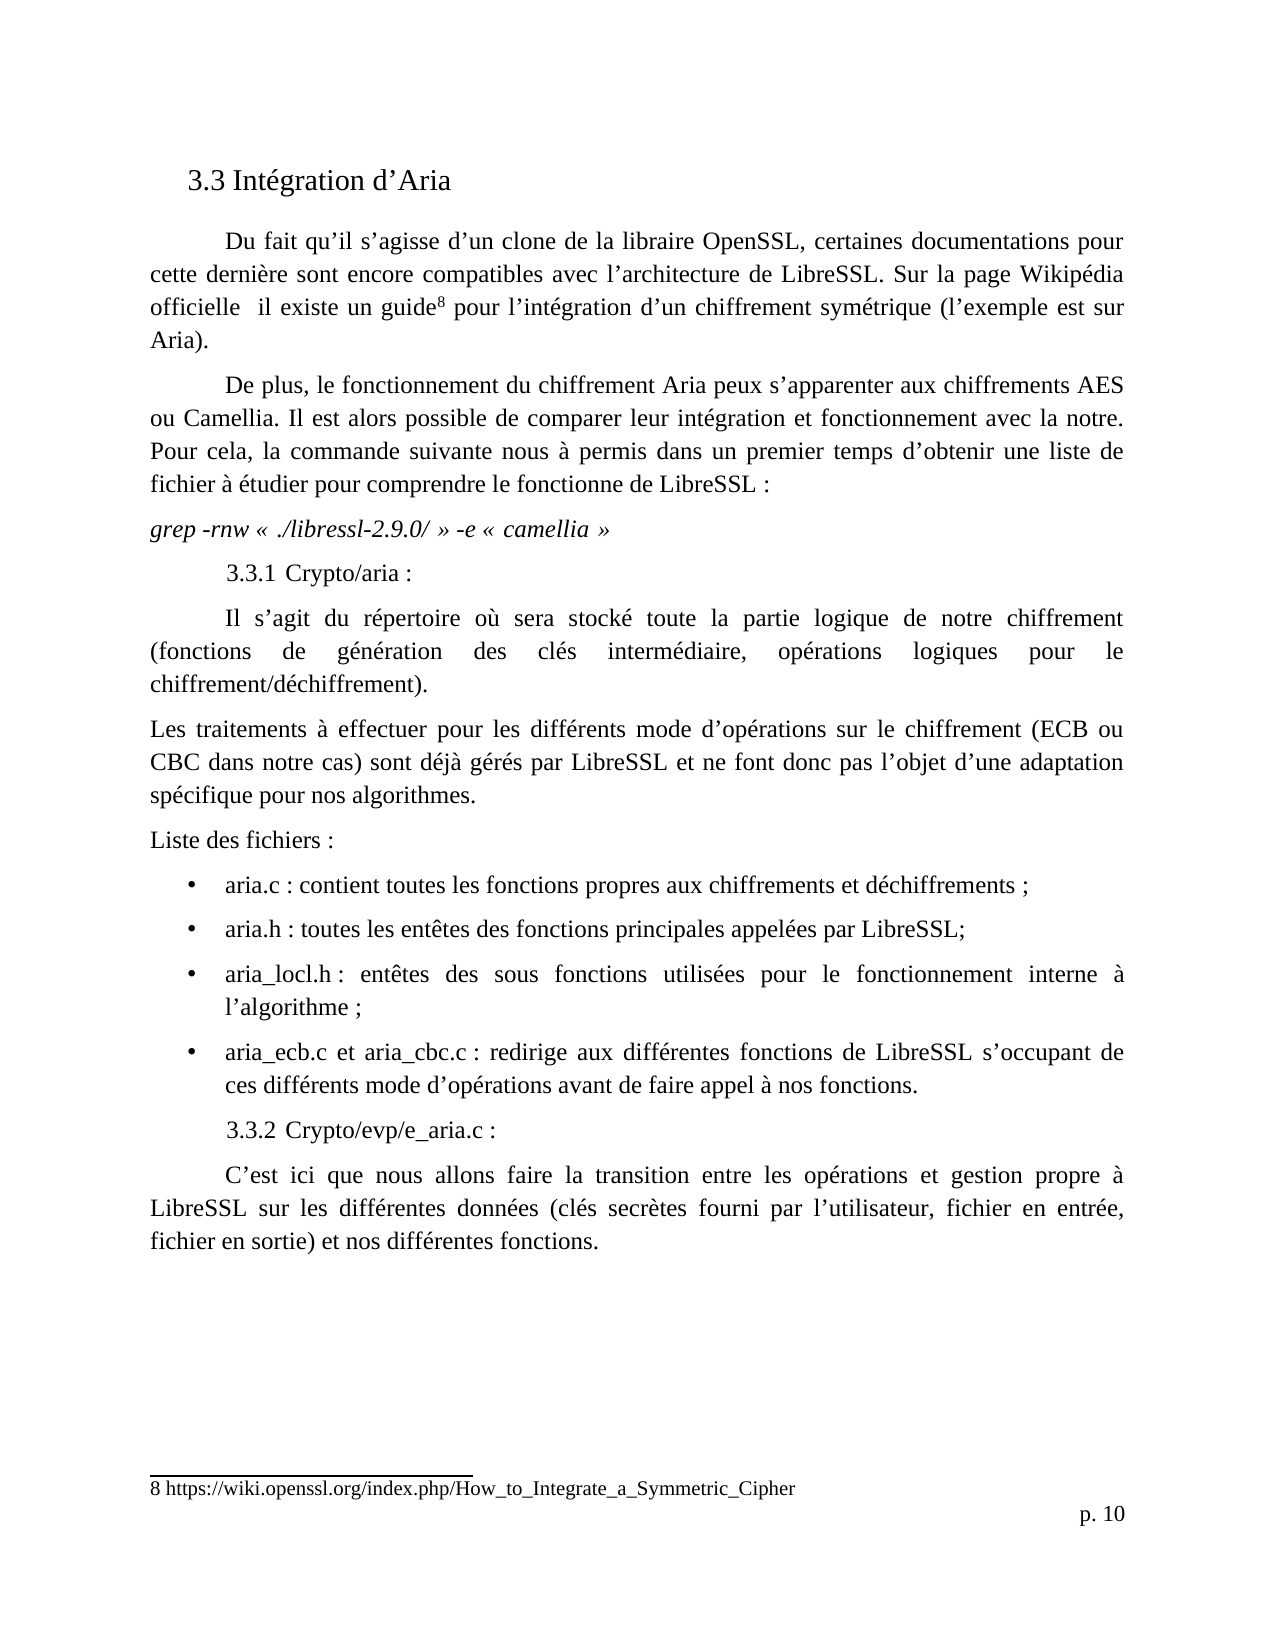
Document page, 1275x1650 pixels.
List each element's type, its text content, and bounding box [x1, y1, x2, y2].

list aria.h : toutes les entêtes des fonctions principales appelées par LibreSSL; [187, 914, 1125, 943]
list aria.c : contient toutes les fonctions propres aux chiffrements et déchiffrements ; [187, 870, 1125, 898]
subtitle Intégration d’Aria [187, 162, 1125, 196]
text Du fait qu’il s’agisse d’un clone de la libraire OpenSSL, certaines documentations pour cette dernière sont encore compatibles avec l’architecture de LibreSSL. Sur la page Wikipédia officielle il existe un guide pour l’intégration d’un chiffrement symétrique (l’exemple est sur Aria). [150, 226, 1125, 354]
text Liste des fichiers : [150, 825, 1125, 854]
text C’est ici que nous allons faire la transition entre les opérations et gestion propre à LibreSSL sur les différentes données (clés secrètes fourni par l’utilisateur, fichier en entrée, fichier en sortie) et nos différentes fonctions. [150, 1160, 1125, 1254]
text grep -rnw « ./libressl-2.9.0/ » -e « camellia » [150, 514, 1125, 542]
list aria_ecb.c et aria_cbc.c : redirige aux différentes fonctions de LibreSSL s’occupant de ces différents mode d’opérations avant de faire appel à nos fonctions. [187, 1037, 1125, 1099]
list aria_locl.h : entêtes des sous fonctions utilisées pour le fonctionnement interne à l’algorithme ; [187, 959, 1125, 1021]
subtitle Crypto/aria : [150, 558, 1125, 587]
text De plus, le fonctionnement du chiffrement Aria peux s’apparenter aux chiffrements AES ou Camellia. Il est alors possible de comparer leur intégration et fonctionnement avec la notre. Pour cela, la commande suivante nous à permis dans un premier temps d’obtenir une liste de fichier à étudier pour comprendre le fonctionne de LibreSSL : [150, 370, 1125, 498]
subtitle Crypto/evp/e_aria.c : [150, 1115, 1125, 1144]
text https://wiki.openssl.org/index.php/How_to_Integrate_a_Symmetric_Cipher [150, 1476, 1125, 1500]
text Les traitements à effectuer pour les différents mode d’opérations sur le chiffrement (ECB ou CBC dans notre cas) sont déjà gérés par LibreSSL et ne font donc pas l’objet d’une adaptation spécifique pour nos algorithmes. [150, 714, 1125, 809]
text Il s’agit du répertoire où sera stocké toute la partie logique de notre chiffrement (fonctions de génération des clés intermédiaire, opérations logiques pour le chiffrement/déchiffrement). [150, 603, 1125, 698]
